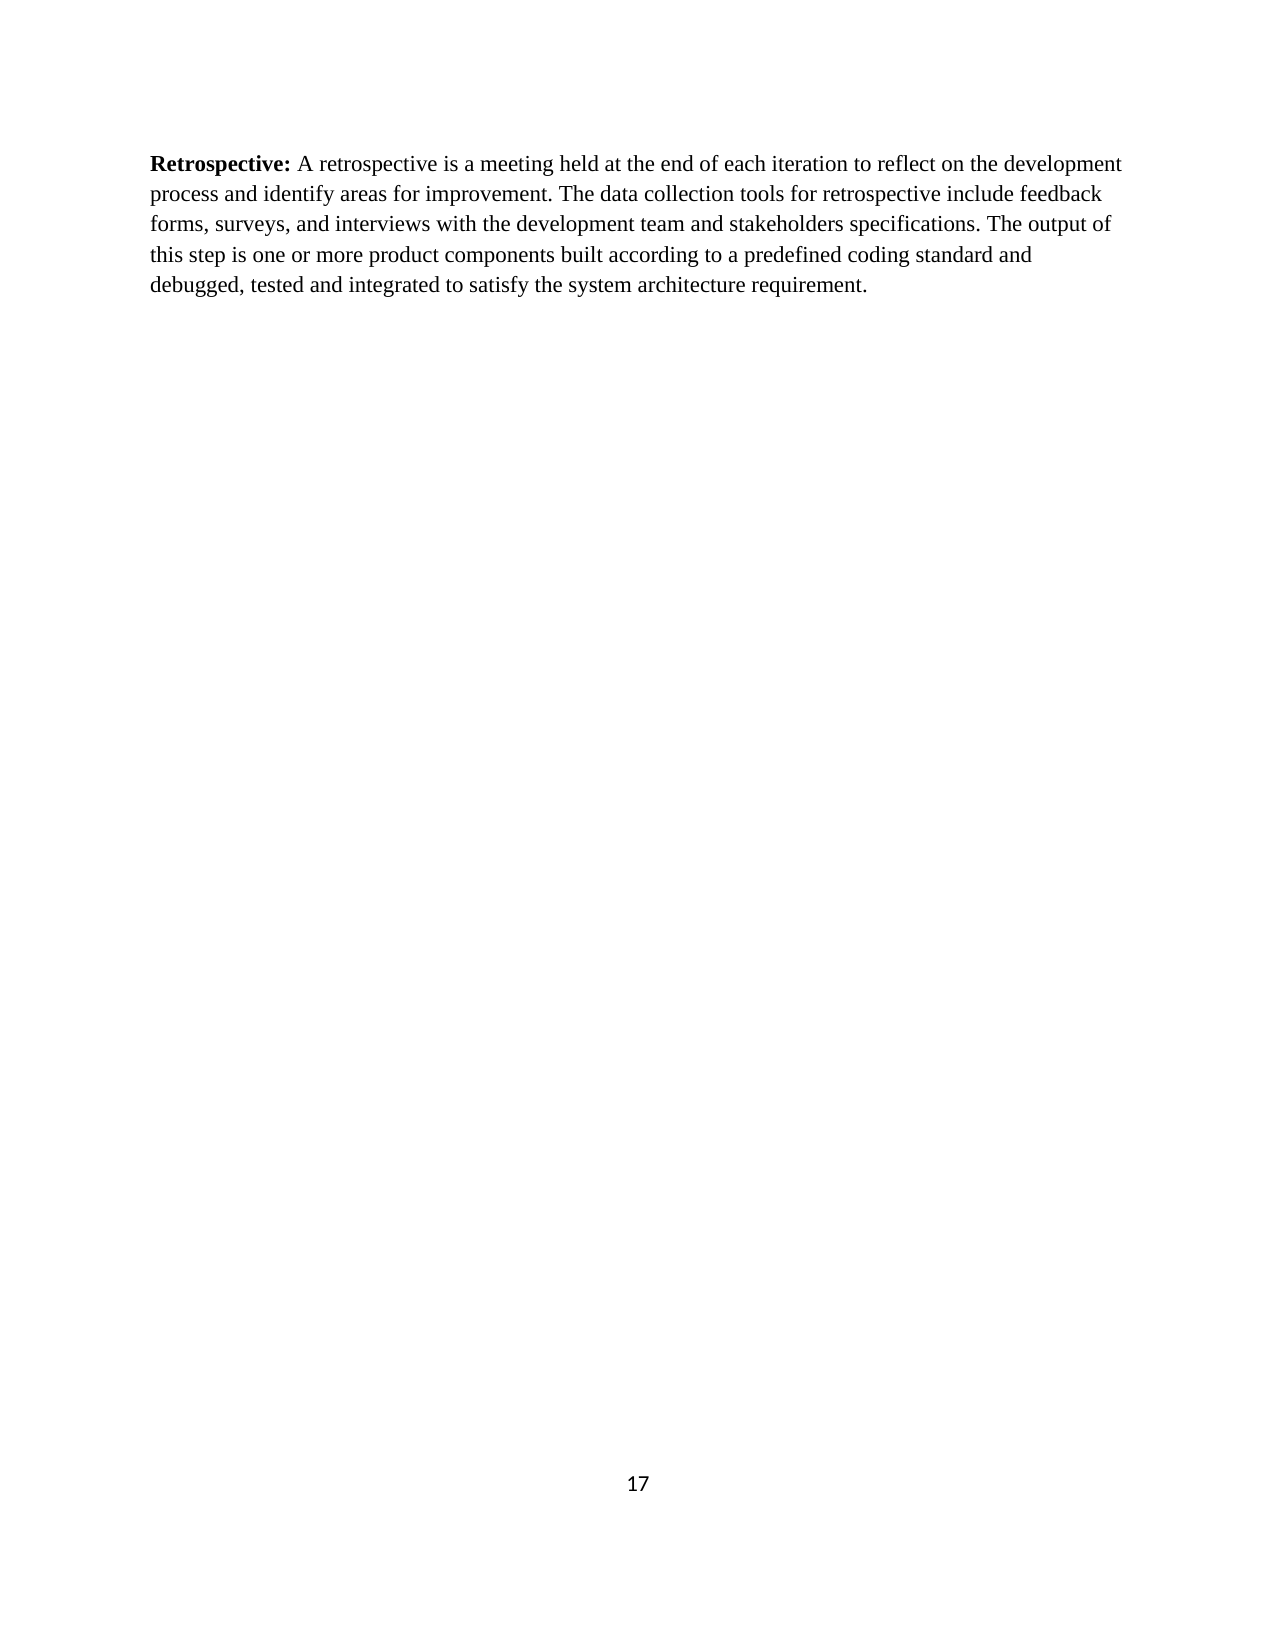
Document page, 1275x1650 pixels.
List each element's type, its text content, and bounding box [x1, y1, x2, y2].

text Retrospective: A retrospective is a meeting held at the end of each iteration to reflect on the development process and identify areas for improvement. The data collection tools for retrospective include feedback forms, surveys, and interviews with the development team and stakeholders specifications. The output of this step is one or more product components built according to a predefined coding standard and debugged, tested and integrated to satisfy the system architecture requirement. [150, 150, 1125, 327]
